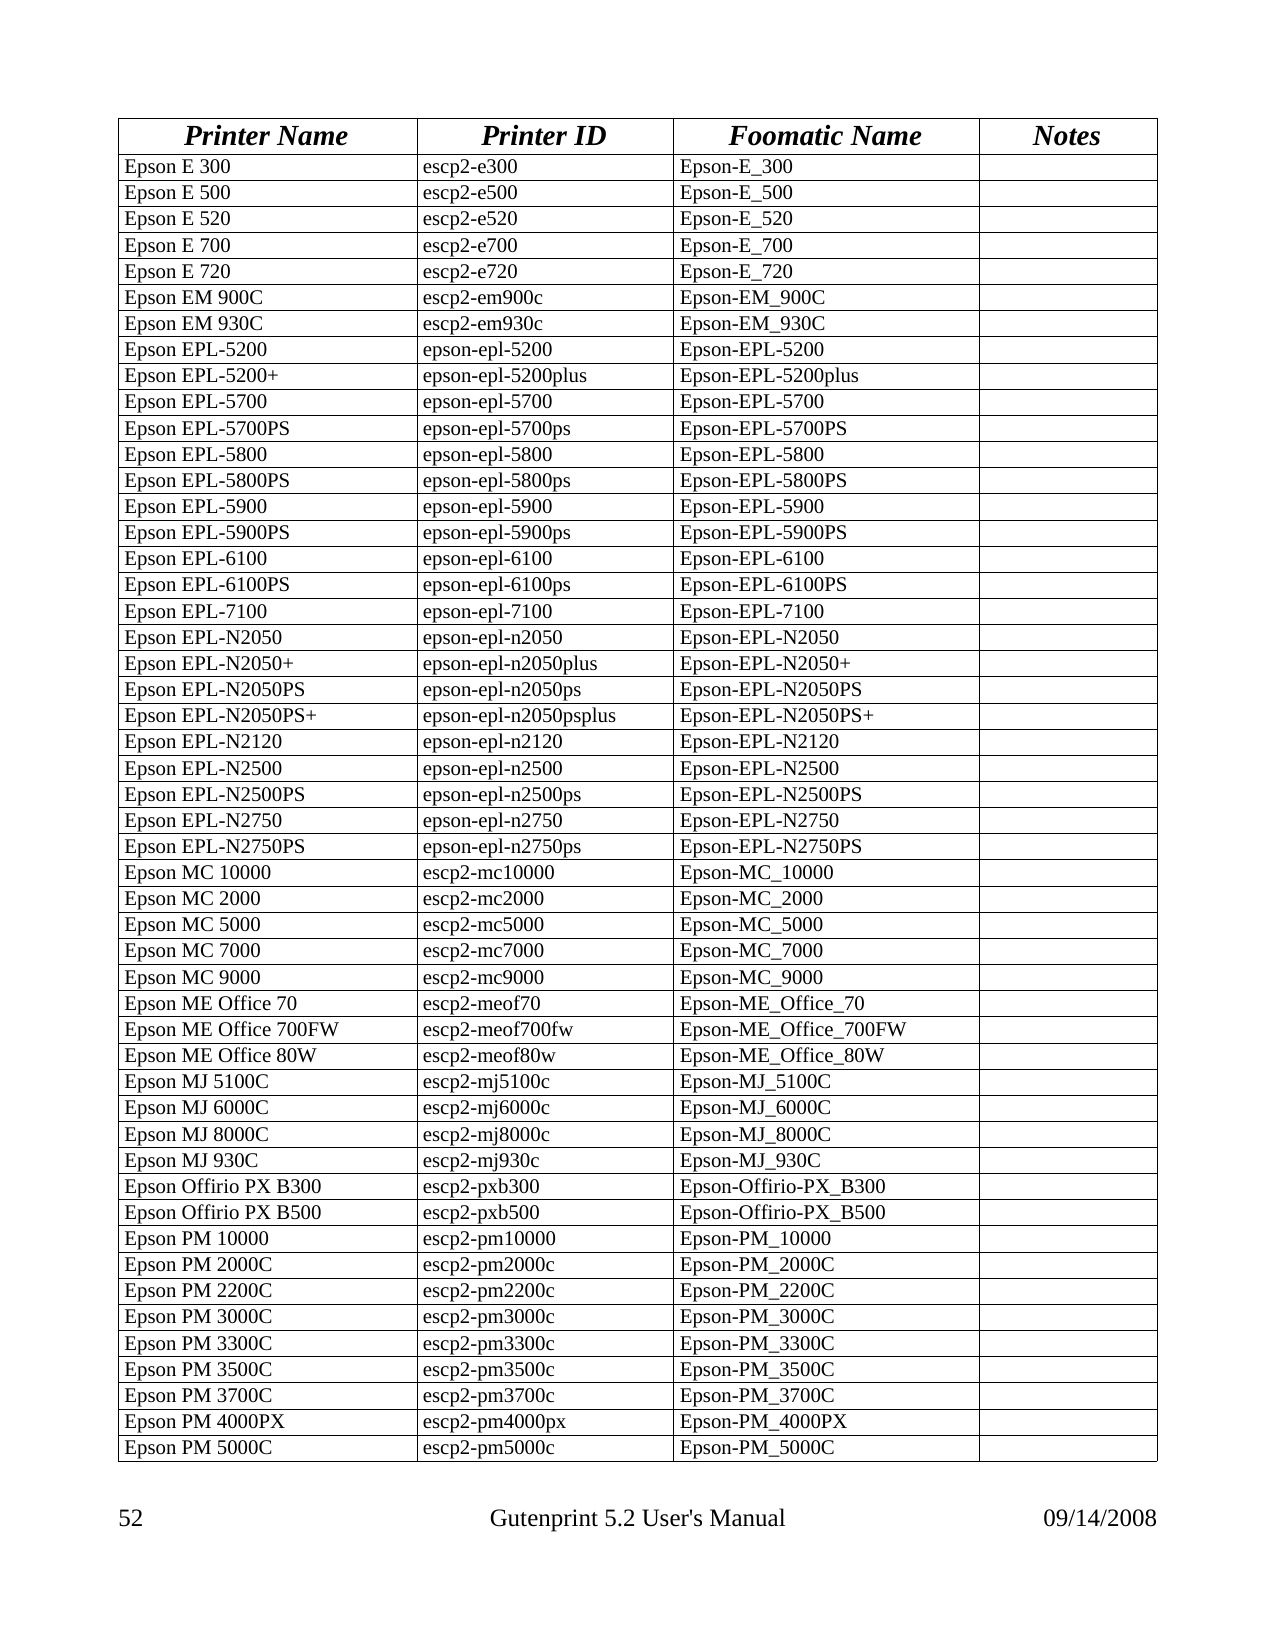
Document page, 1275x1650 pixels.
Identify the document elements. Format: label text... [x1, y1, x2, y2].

table_cell Epson-MJ_5100C [674, 1070, 979, 1095]
table_cell [980, 207, 1157, 232]
table_cell Epson-E_700 [674, 233, 979, 258]
table_cell Epson-MJ_6000C [674, 1096, 979, 1121]
table_header Printer Name [119, 119, 417, 153]
table_cell Epson-PM_2000C [674, 1253, 979, 1278]
table_cell Epson-EPL-5700PS [674, 416, 979, 441]
table_cell [980, 756, 1157, 781]
table_cell Epson EPL-5700 [119, 390, 417, 415]
table_cell escp2-mc7000 [418, 939, 673, 964]
table_cell [980, 1383, 1157, 1408]
table_cell epson-epl-n2050psplus [418, 704, 673, 729]
table_cell escp2-pm3300c [418, 1331, 673, 1356]
table_cell Epson-EPL-N2750 [674, 808, 979, 833]
table_cell Epson E 700 [119, 233, 417, 258]
table_cell Epson-MC_9000 [674, 965, 979, 990]
table_cell Epson-MC_10000 [674, 860, 979, 886]
table_cell epson-epl-5200 [418, 337, 673, 363]
table_cell [980, 1436, 1157, 1461]
table_cell [980, 181, 1157, 206]
table_cell [980, 1279, 1157, 1304]
table_cell [980, 442, 1157, 467]
table_cell Epson-EPL-6100 [674, 547, 979, 572]
table_cell Epson EPL-5700PS [119, 416, 417, 441]
table_cell Epson-E_500 [674, 181, 979, 206]
table_cell [980, 991, 1157, 1016]
table_cell [980, 887, 1157, 912]
table_cell Epson-EPL-N2500 [674, 756, 979, 781]
table_cell [980, 468, 1157, 493]
table_cell epson-epl-n2050ps [418, 677, 673, 702]
table_cell Epson EPL-N2050 [119, 625, 417, 650]
table_cell [980, 364, 1157, 389]
table_cell escp2-mj5100c [418, 1070, 673, 1095]
table_cell [980, 651, 1157, 676]
table_cell Epson-EPL-N2120 [674, 730, 979, 755]
table_cell escp2-mj8000c [418, 1122, 673, 1147]
table_cell Epson ME Office 70 [119, 991, 417, 1016]
table_cell Epson Offirio PX B500 [119, 1200, 417, 1225]
table_cell Epson EPL-6100 [119, 547, 417, 572]
table_cell Epson MJ 6000C [119, 1096, 417, 1121]
table_cell [980, 704, 1157, 729]
table_cell [980, 677, 1157, 702]
table_cell Epson-EPL-6100PS [674, 573, 979, 598]
table_cell Epson-EPL-N2500PS [674, 782, 979, 807]
table_cell [980, 1122, 1157, 1147]
table_cell Epson-PM_3300C [674, 1331, 979, 1356]
table_cell epson-epl-n2500 [418, 756, 673, 781]
table_cell Epson EPL-5900PS [119, 521, 417, 546]
table_cell Epson-Offirio-PX_B300 [674, 1174, 979, 1199]
table_cell Epson MJ 5100C [119, 1070, 417, 1095]
table_cell escp2-mj930c [418, 1148, 673, 1173]
table_cell [980, 259, 1157, 284]
table_cell Epson EPL-N2050+ [119, 651, 417, 676]
table_cell Epson-PM_2200C [674, 1279, 979, 1304]
table_cell epson-epl-5800 [418, 442, 673, 467]
table_cell escp2-e720 [418, 259, 673, 284]
table_cell Epson PM 2000C [119, 1253, 417, 1278]
table_cell [980, 860, 1157, 886]
table_cell escp2-meof700fw [418, 1017, 673, 1042]
table_cell Epson EM 930C [119, 311, 417, 336]
table_cell [980, 1017, 1157, 1042]
table_cell [980, 416, 1157, 441]
table_cell Epson-Offirio-PX_B500 [674, 1200, 979, 1225]
table_cell Epson MC 2000 [119, 887, 417, 912]
table_cell Epson EPL-N2500 [119, 756, 417, 781]
table_cell escp2-mc9000 [418, 965, 673, 990]
table_cell epson-epl-5700ps [418, 416, 673, 441]
table_cell escp2-pm3500c [418, 1357, 673, 1382]
table_cell escp2-pm4000px [418, 1410, 673, 1434]
table_cell Epson-EPL-5800PS [674, 468, 979, 493]
table_cell Epson-EPL-N2050PS [674, 677, 979, 702]
table_cell epson-epl-6100 [418, 547, 673, 572]
table_cell epson-epl-n2050 [418, 625, 673, 650]
table_cell escp2-pm10000 [418, 1226, 673, 1252]
table_cell [980, 1305, 1157, 1330]
table_cell [980, 965, 1157, 990]
table_cell Epson-EPL-5900PS [674, 521, 979, 546]
table_cell [980, 1148, 1157, 1173]
table_cell Epson-EPL-5700 [674, 390, 979, 415]
table_cell [980, 599, 1157, 624]
table_cell [980, 1096, 1157, 1121]
table_header Printer ID [418, 119, 673, 153]
table_cell [980, 913, 1157, 938]
table_cell Epson PM 3300C [119, 1331, 417, 1356]
table_cell [980, 155, 1157, 179]
table_cell [980, 1174, 1157, 1199]
table_cell Epson MC 9000 [119, 965, 417, 990]
table_cell [980, 834, 1157, 859]
table_cell escp2-e700 [418, 233, 673, 258]
table_cell escp2-mj6000c [418, 1096, 673, 1121]
table_cell Epson EPL-N2500PS [119, 782, 417, 807]
table_cell [980, 547, 1157, 572]
table_cell epson-epl-5900ps [418, 521, 673, 546]
table_cell escp2-meof70 [418, 991, 673, 1016]
table_cell Epson-EM_900C [674, 285, 979, 310]
table_cell epson-epl-7100 [418, 599, 673, 624]
table_cell escp2-pm3700c [418, 1383, 673, 1408]
table_cell epson-epl-n2750 [418, 808, 673, 833]
table_cell escp2-pm5000c [418, 1436, 673, 1461]
table_cell Epson-EPL-5900 [674, 494, 979, 519]
table_cell [980, 311, 1157, 336]
table_cell Epson MC 7000 [119, 939, 417, 964]
table_cell [980, 233, 1157, 258]
table_cell Epson PM 2200C [119, 1279, 417, 1304]
table_cell Epson-ME_Office_700FW [674, 1017, 979, 1042]
table_cell [980, 1253, 1157, 1278]
table_cell [980, 1200, 1157, 1225]
table_cell Epson ME Office 80W [119, 1044, 417, 1068]
table_cell epson-epl-5800ps [418, 468, 673, 493]
table_cell Epson PM 3500C [119, 1357, 417, 1382]
table_cell Epson-PM_10000 [674, 1226, 979, 1252]
table_cell [980, 390, 1157, 415]
table_cell escp2-mc5000 [418, 913, 673, 938]
table_cell escp2-mc10000 [418, 860, 673, 886]
table_cell [980, 730, 1157, 755]
table_cell [980, 1331, 1157, 1356]
table_cell epson-epl-n2120 [418, 730, 673, 755]
table_cell Epson EPL-5900 [119, 494, 417, 519]
table_cell Epson-EPL-7100 [674, 599, 979, 624]
table_cell [980, 625, 1157, 650]
table_cell [980, 782, 1157, 807]
table_cell Epson MJ 8000C [119, 1122, 417, 1147]
table_cell [980, 521, 1157, 546]
table_cell [980, 939, 1157, 964]
table_cell Epson EPL-7100 [119, 599, 417, 624]
table_cell escp2-e500 [418, 181, 673, 206]
table_cell Epson-EPL-5200plus [674, 364, 979, 389]
table_cell Epson E 520 [119, 207, 417, 232]
table_cell epson-epl-5700 [418, 390, 673, 415]
table_cell Epson E 500 [119, 181, 417, 206]
table_cell Epson-PM_4000PX [674, 1410, 979, 1434]
table_cell Epson MJ 930C [119, 1148, 417, 1173]
table_header Foomatic Name [674, 119, 979, 153]
table_cell Epson-MC_2000 [674, 887, 979, 912]
table_cell Epson-EPL-N2750PS [674, 834, 979, 859]
table_cell Epson EPL-N2750 [119, 808, 417, 833]
table_cell Epson-E_300 [674, 155, 979, 179]
table_cell Epson PM 5000C [119, 1436, 417, 1461]
table_cell epson-epl-n2750ps [418, 834, 673, 859]
table_cell Epson-EPL-N2050PS+ [674, 704, 979, 729]
table_cell Epson EPL-5800 [119, 442, 417, 467]
table_cell Epson EPL-N2050PS+ [119, 704, 417, 729]
table_cell Epson-PM_3000C [674, 1305, 979, 1330]
table_cell Epson PM 4000PX [119, 1410, 417, 1434]
table_cell Epson MC 5000 [119, 913, 417, 938]
table_cell escp2-em930c [418, 311, 673, 336]
table_cell Epson-E_720 [674, 259, 979, 284]
table_header Notes [980, 119, 1157, 153]
table_cell Epson-EPL-N2050+ [674, 651, 979, 676]
table_cell Epson-MC_5000 [674, 913, 979, 938]
table_cell escp2-em900c [418, 285, 673, 310]
table_cell Epson-ME_Office_80W [674, 1044, 979, 1068]
table_cell epson-epl-5900 [418, 494, 673, 519]
table_cell Epson-ME_Office_70 [674, 991, 979, 1016]
table_cell Epson-EPL-5200 [674, 337, 979, 363]
table_cell Epson-EM_930C [674, 311, 979, 336]
table_cell Epson EPL-N2050PS [119, 677, 417, 702]
table_cell escp2-pxb500 [418, 1200, 673, 1225]
table_cell Epson EPL-N2120 [119, 730, 417, 755]
table_cell Epson Offirio PX B300 [119, 1174, 417, 1199]
table_cell Epson EPL-N2750PS [119, 834, 417, 859]
table_cell Epson EPL-5200 [119, 337, 417, 363]
table_cell escp2-meof80w [418, 1044, 673, 1068]
table_cell Epson-MJ_8000C [674, 1122, 979, 1147]
table_cell Epson EM 900C [119, 285, 417, 310]
table_cell [980, 285, 1157, 310]
table_cell [980, 1357, 1157, 1382]
table_cell Epson-E_520 [674, 207, 979, 232]
table_cell escp2-e300 [418, 155, 673, 179]
table_cell epson-epl-n2500ps [418, 782, 673, 807]
table_cell [980, 494, 1157, 519]
table_cell Epson-PM_5000C [674, 1436, 979, 1461]
table_cell escp2-mc2000 [418, 887, 673, 912]
table_cell escp2-e520 [418, 207, 673, 232]
table_cell Epson EPL-6100PS [119, 573, 417, 598]
table_cell Epson PM 10000 [119, 1226, 417, 1252]
table_cell [980, 1070, 1157, 1095]
table_cell Epson EPL-5200+ [119, 364, 417, 389]
table_cell epson-epl-n2050plus [418, 651, 673, 676]
table_cell [980, 1226, 1157, 1252]
table_cell Epson MC 10000 [119, 860, 417, 886]
table_cell [980, 573, 1157, 598]
table_cell escp2-pxb300 [418, 1174, 673, 1199]
table_cell [980, 808, 1157, 833]
table_cell escp2-pm3000c [418, 1305, 673, 1330]
table_cell [980, 1044, 1157, 1068]
table_cell Epson-PM_3700C [674, 1383, 979, 1408]
table_cell escp2-pm2200c [418, 1279, 673, 1304]
table_cell epson-epl-5200plus [418, 364, 673, 389]
table_cell Epson ME Office 700FW [119, 1017, 417, 1042]
table_cell [980, 1410, 1157, 1434]
table_cell Epson-PM_3500C [674, 1357, 979, 1382]
table_cell Epson PM 3700C [119, 1383, 417, 1408]
table_cell Epson-EPL-5800 [674, 442, 979, 467]
table_cell Epson PM 3000C [119, 1305, 417, 1330]
table_cell Epson E 720 [119, 259, 417, 284]
table_cell [980, 337, 1157, 363]
table_cell epson-epl-6100ps [418, 573, 673, 598]
table_cell Epson E 300 [119, 155, 417, 179]
table_cell Epson-EPL-N2050 [674, 625, 979, 650]
table_cell Epson EPL-5800PS [119, 468, 417, 493]
table_cell Epson-MC_7000 [674, 939, 979, 964]
table_cell escp2-pm2000c [418, 1253, 673, 1278]
table_cell Epson-MJ_930C [674, 1148, 979, 1173]
